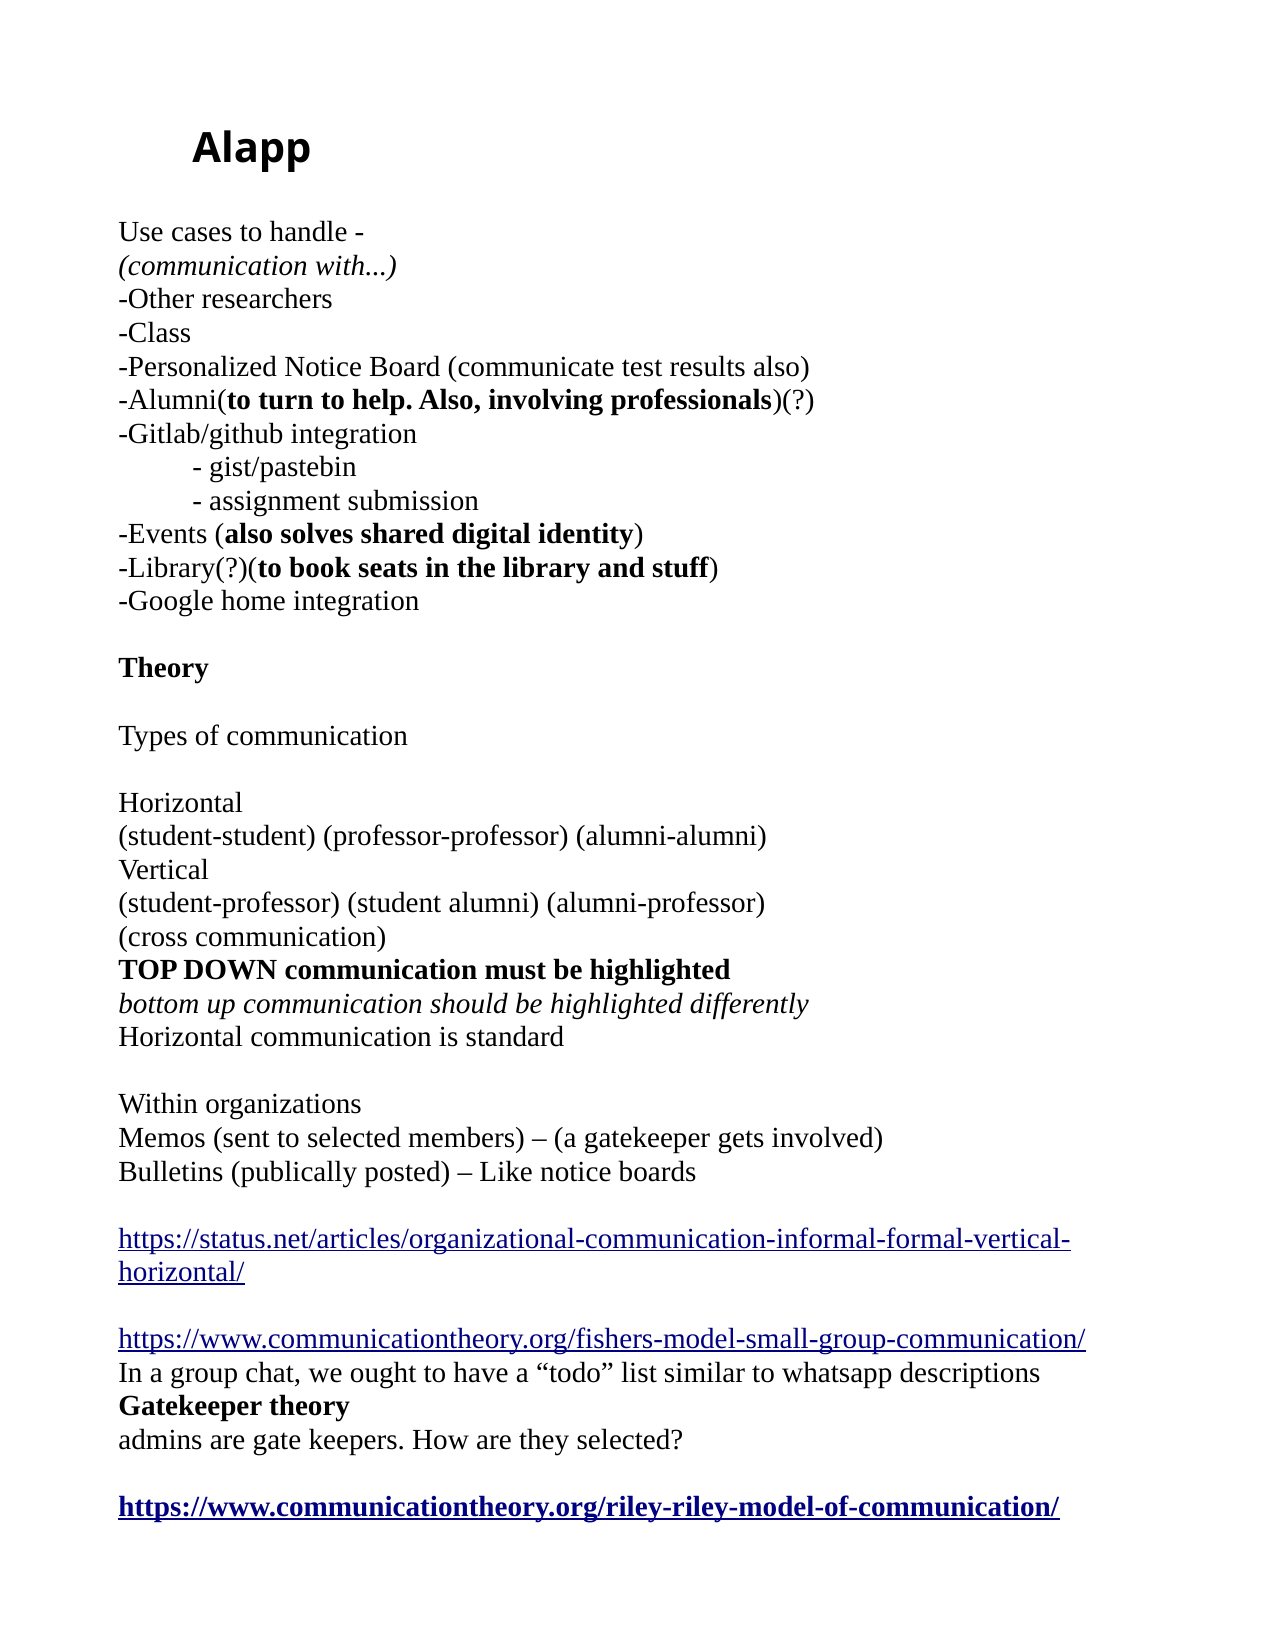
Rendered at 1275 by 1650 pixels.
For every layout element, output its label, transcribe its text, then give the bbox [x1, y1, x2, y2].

text Alapp [118, 118, 1157, 175]
text -Class [118, 315, 1157, 349]
text - assignment submission [118, 483, 1157, 516]
text https://www.communicationtheory.org/fishers-model-small-group-communication/ [118, 1321, 1157, 1355]
text -Gitlab/github integration [118, 416, 1157, 449]
text TOP DOWN communication must be highlighted [118, 952, 1157, 986]
text (student-student) (professor-professor) (alumni-alumni) [118, 818, 1157, 852]
text Vertical [118, 852, 1157, 885]
text https://www.communicationtheory.org/riley-riley-model-of-communication/ [118, 1489, 1157, 1523]
text -Personalized Notice Board (communicate test results also) [118, 349, 1157, 382]
text Horizontal communication is standard [118, 1019, 1157, 1053]
text In a group chat, we ought to have a “todo” list similar to whatsapp descriptions [118, 1355, 1157, 1388]
text (communication with...) [118, 248, 1157, 282]
text -Other researchers [118, 282, 1157, 315]
text -Library(?)(to book seats in the library and stuff) [118, 550, 1157, 583]
text Types of communication [118, 718, 1157, 751]
text Memos (sent to selected members) – (a gatekeeper gets involved) Bulletins (publically posted) – Like notice boards [118, 1120, 1157, 1187]
text https://status.net/articles/organizational-communication-informal-formal-vertical-horizontal/ [118, 1221, 1157, 1288]
text (student-professor) (student alumni) (alumni-professor) [118, 885, 1157, 919]
text Horizontal [118, 785, 1157, 818]
text -Events (also solves shared digital identity) [118, 516, 1157, 550]
text -Alumni(to turn to help. Also, involving professionals)(?) [118, 382, 1157, 416]
text -Google home integration [118, 583, 1157, 617]
text admins are gate keepers. How are they selected? [118, 1422, 1157, 1456]
text Theory [118, 651, 1157, 684]
text Use cases to handle - [118, 214, 1157, 248]
text Gatekeeper theory [118, 1388, 1157, 1422]
text Within organizations [118, 1087, 1157, 1120]
text bottom up communication should be highlighted differently [118, 986, 1157, 1019]
text (cross communication) [118, 919, 1157, 952]
text - gist/pastebin [118, 449, 1157, 483]
